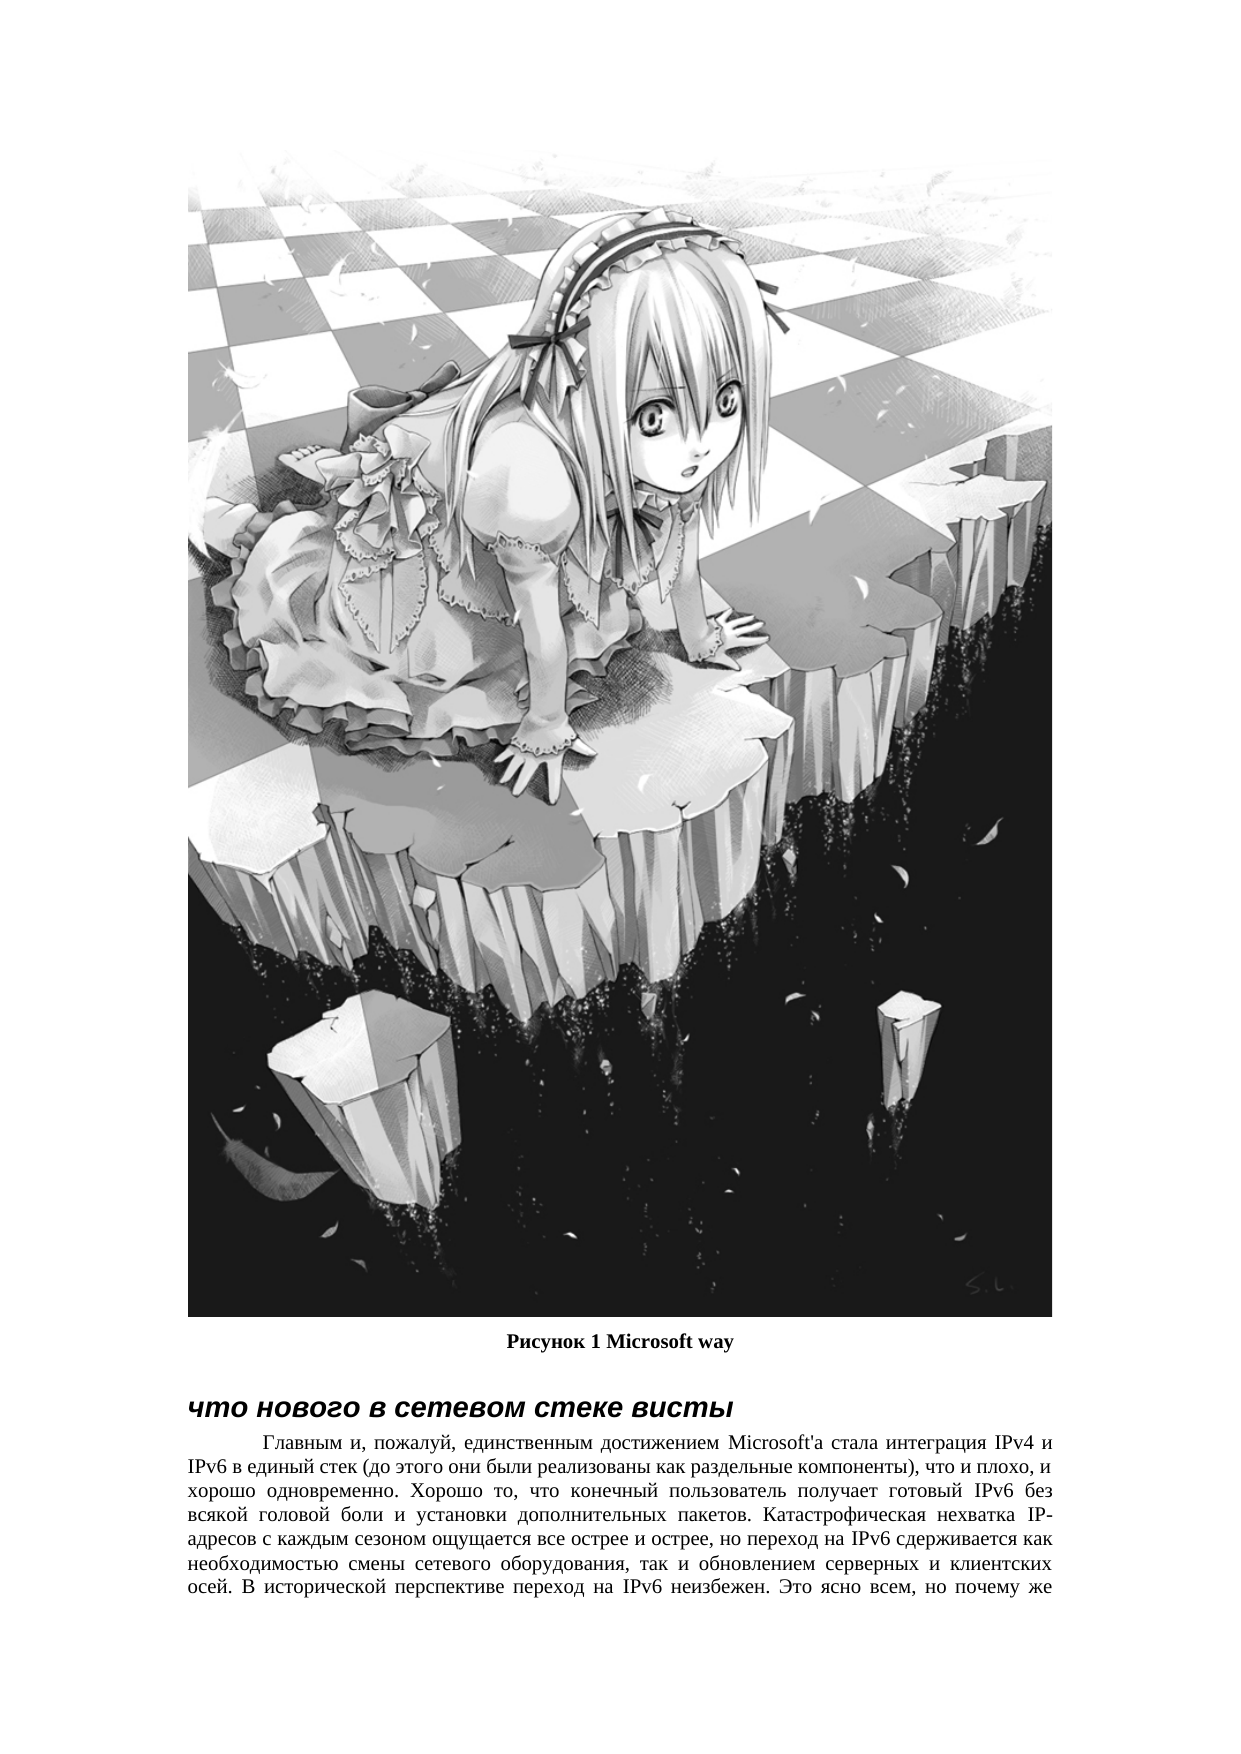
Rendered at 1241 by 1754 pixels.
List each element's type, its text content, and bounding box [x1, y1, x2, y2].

subtitle что нового в сетевом стеке висты [187, 1390, 1053, 1424]
picture [188, 150, 1053, 1317]
text Рисунок 1 Microsoft way [187, 1329, 1053, 1353]
text Главным и, пожалуй, единственным достижением Microsoft'а стала интеграция IPv4 и IPv6 в единый стек (до этого они были реализованы как раздельные компоненты), что и плохо, и хорошо одновременно. Хорошо то, что конечный пользователь получает готовый IPv6 без всякой головой боли и установки дополнительных пакетов. Катастрофическая нехватка IP-адресов с каждым сезоном ощущается все острее и острее, но переход на IPv6 сдерживается как необходимостью смены сетевого оборудования, так и обновлением серверных и клиентских осей. В исторической перспективе переход на IPv6 неизбежен. Это ясно всем, но почему же [187, 1430, 1053, 1598]
